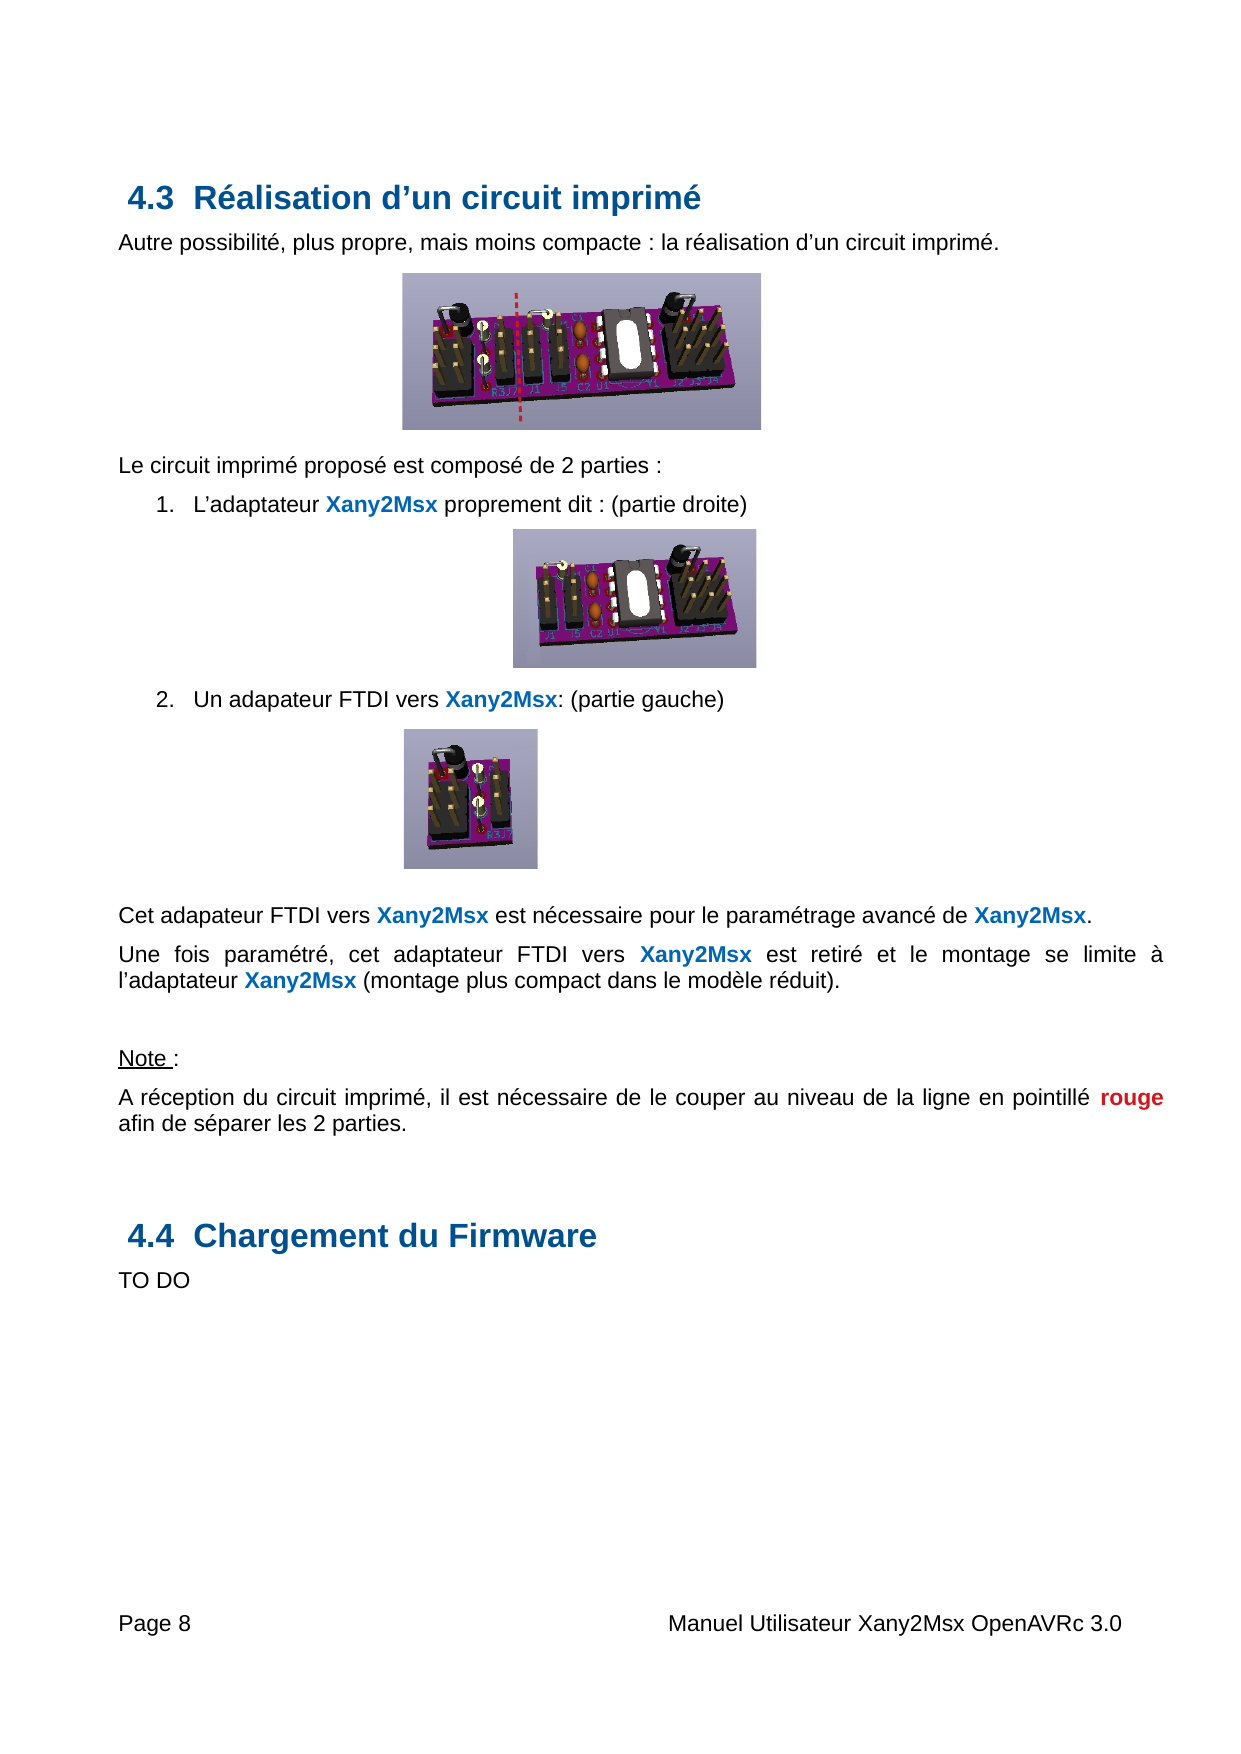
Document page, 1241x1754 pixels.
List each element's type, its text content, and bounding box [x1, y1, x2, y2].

text Autre possibilité, plus propre, mais moins compacte : la réalisation d’un circuit imprimé. [118, 229, 1164, 255]
text Cet adapateur FTDI vers Xany2Msx est nécessaire pour le paramétrage avancé de Xany2Msx. [118, 902, 1164, 928]
text TO DO [118, 1267, 1164, 1293]
picture [513, 529, 757, 668]
list L’adaptateur Xany2Msx proprement dit : (partie droite) [156, 491, 1164, 518]
picture [402, 273, 762, 430]
picture [403, 729, 538, 869]
text A réception du circuit imprimé, il est nécessaire de le couper au niveau de la ligne en pointillé rouge afin de séparer les 2 parties. [118, 1083, 1164, 1136]
text Le circuit imprimé proposé est composé de 2 parties : [118, 452, 1164, 479]
text Note : [118, 1044, 1164, 1071]
list Un adapateur FTDI vers Xany2Msx: (partie gauche) [156, 686, 1164, 712]
subtitle Réalisation d’un circuit imprimé [118, 178, 1164, 216]
text Une fois paramétré, cet adaptateur FTDI vers Xany2Msx est retiré et le montage se limite à l’adaptateur Xany2Msx (montage plus compact dans le modèle réduit). [118, 941, 1164, 993]
subtitle Chargement du Firmware [118, 1216, 1164, 1254]
